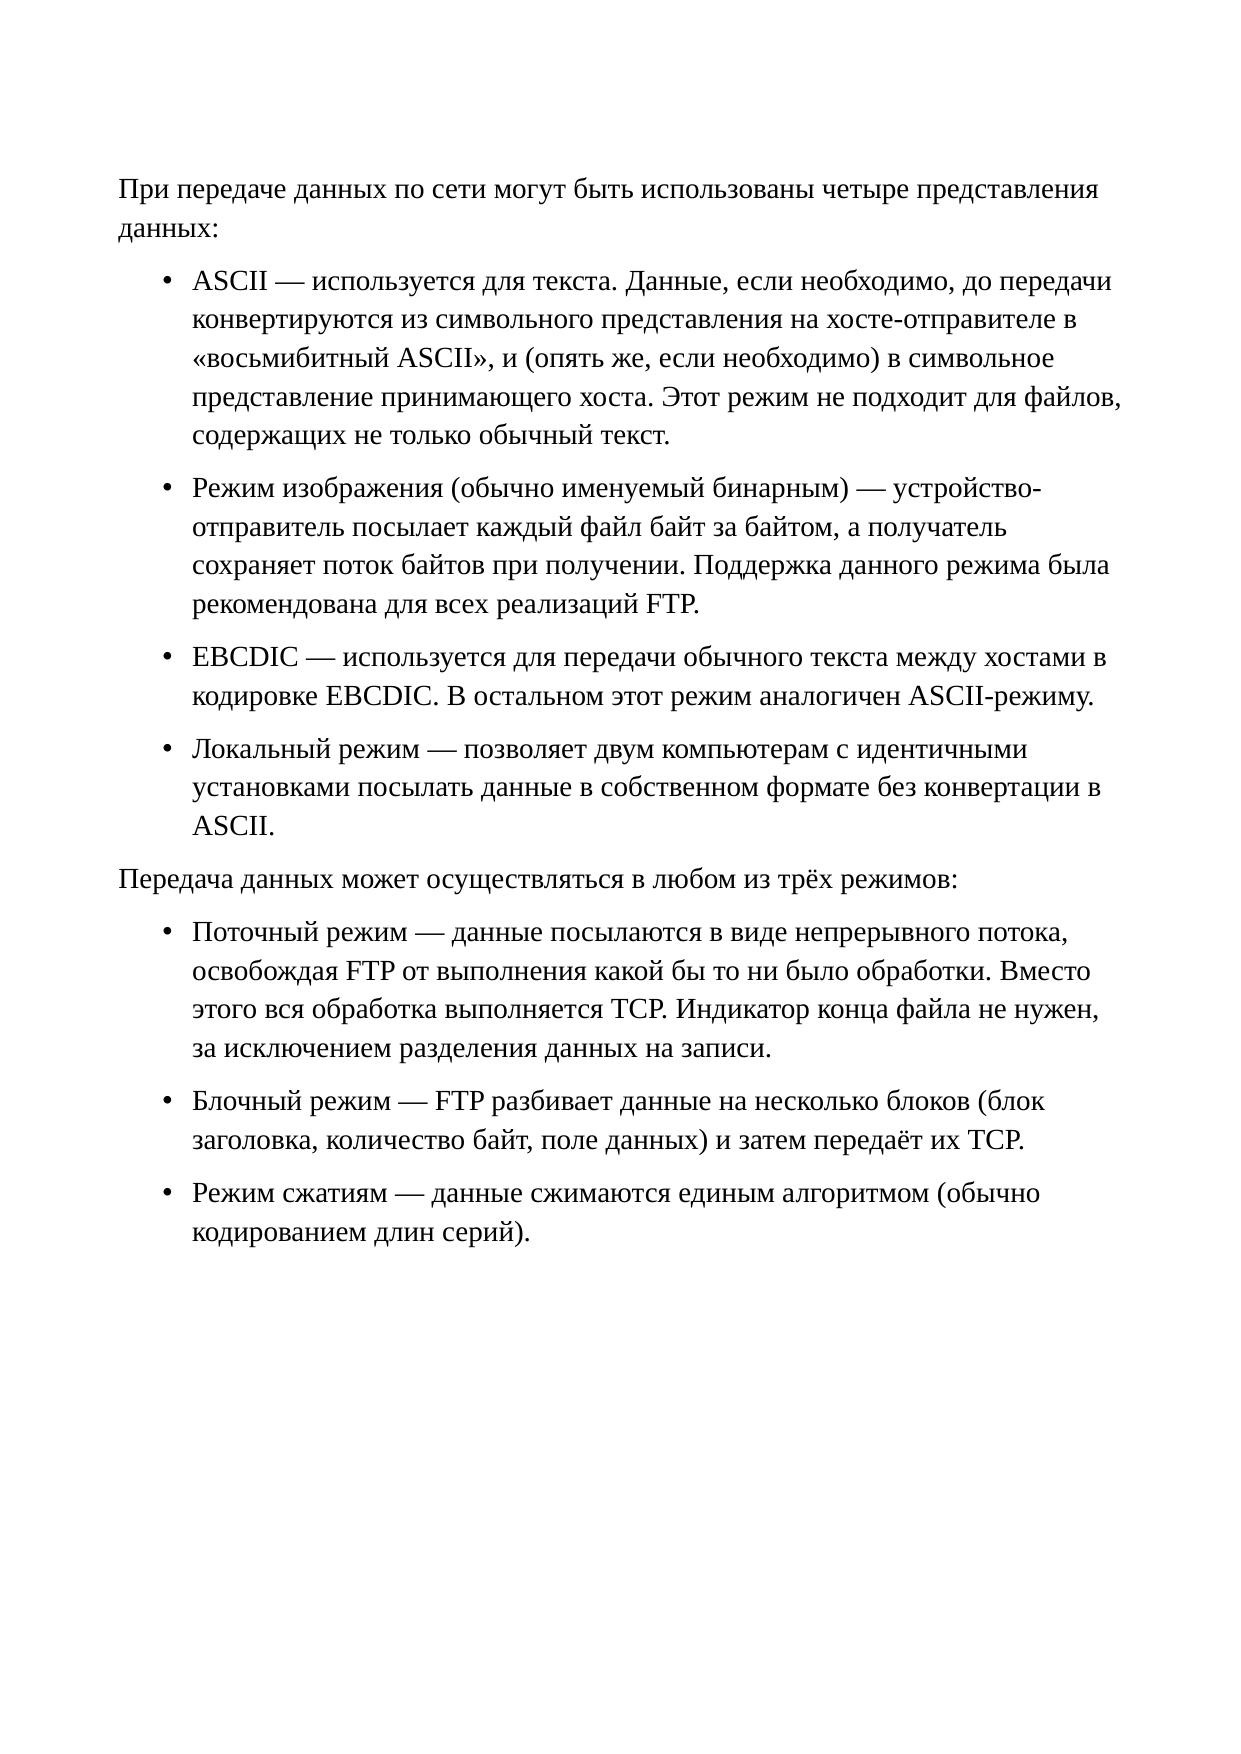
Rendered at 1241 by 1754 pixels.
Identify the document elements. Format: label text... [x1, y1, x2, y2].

list Поточный режим — данные посылаются в виде непрерывного потока, освобождая FTP от выполнения какой бы то ни было обработки. Вместо этого вся обработка выполняется TCP. Индикатор конца файла не нужен, за исключением разделения данных на записи. [162, 914, 1122, 1064]
text Передача данных может осуществляться в любом из трёх режимов: [118, 861, 1122, 895]
list Локальный режим — позволяет двум компьютерам с идентичными установками посылать данные в собственном формате без конвертации в ASCII. [162, 731, 1122, 842]
list Режим сжатиям — данные сжимаются единым алгоритмом (обычно кодированием длин серий). [162, 1175, 1122, 1247]
text При передаче данных по сети могут быть использованы четыре представления данных: [118, 171, 1122, 243]
list ASCII — используется для текста. Данные, если необходимо, до передачи конвертируются из символьного представления на хосте-отправителе в «восьмибитный ASCII», и (опять же, если необходимо) в символьное представление принимающего хоста. Этот режим не подходит для файлов, содержащих не только обычный текст. [162, 263, 1122, 451]
list Блочный режим — FTP разбивает данные на несколько блоков (блок заголовка, количество байт, поле данных) и затем передаёт их TCP. [162, 1083, 1122, 1155]
list Режим изображения (обычно именуемый бинарным) — устройство-отправитель посылает каждый файл байт за байтом, а получатель сохраняет поток байтов при получении. Поддержка данного режима была рекомендована для всех реализаций FTP. [162, 470, 1122, 619]
list EBCDIC — используется для передачи обычного текста между хостами в кодировке EBCDIC. В остальном этот режим аналогичен ASCII-режиму. [162, 639, 1122, 711]
